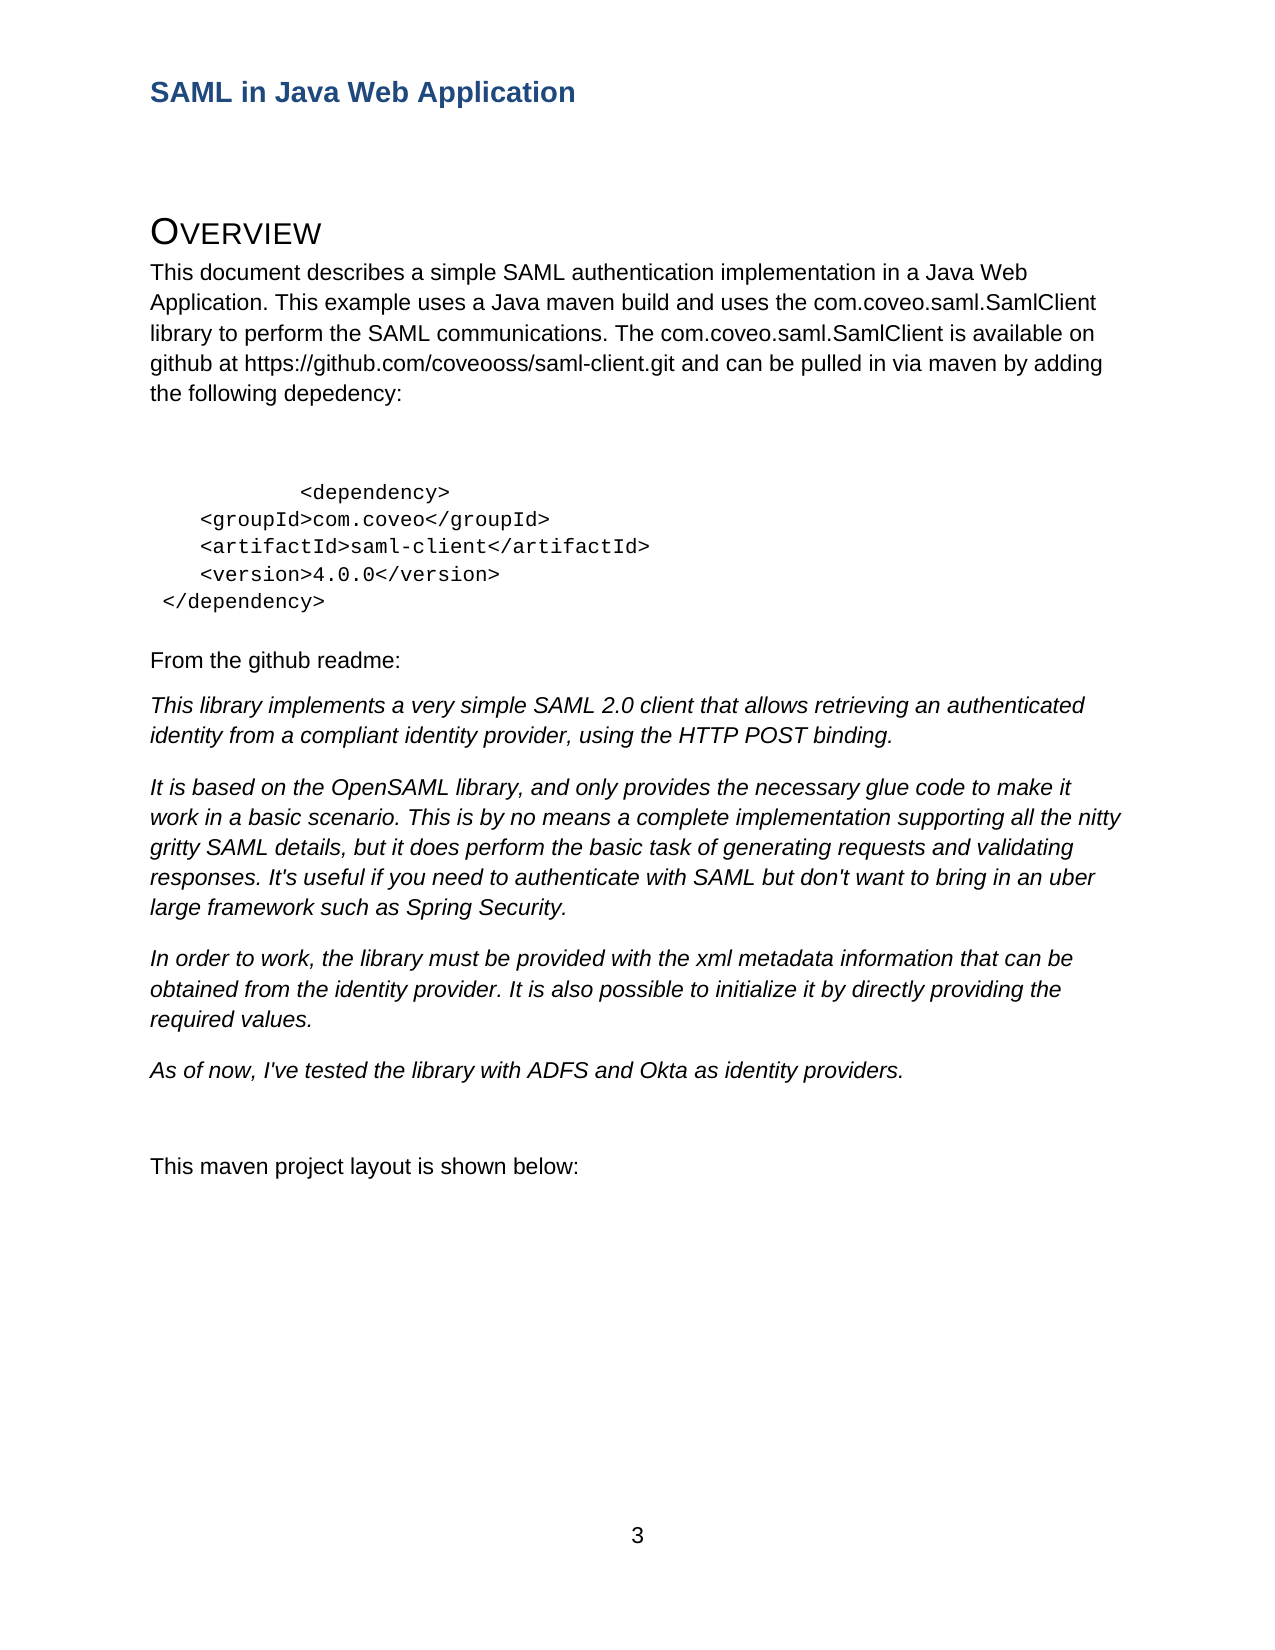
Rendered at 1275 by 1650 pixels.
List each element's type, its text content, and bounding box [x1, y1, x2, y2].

text It is based on the OpenSAML library, and only provides the necessary glue code to make it work in a basic scenario. This is by no means a complete implementation supporting all the nitty gritty SAML details, but it does perform the basic task of generating requests and validating responses. It's useful if you need to authenticate with SAML but don't want to bring in an uber large framework such as Spring Security. [150, 773, 1125, 921]
subtitle Overview [150, 209, 1125, 253]
text This library implements a very simple SAML 2.0 client that allows retrieving an authenticated identity from a compliant identity provider, using the HTTP POST binding. [150, 692, 1125, 749]
text This maven project layout is shown below: [150, 1153, 1125, 1179]
text <version>4.0.0</version> [150, 564, 1125, 587]
text <dependency> [150, 482, 1125, 506]
text From the github readme: [150, 647, 1125, 674]
text <artifactId>saml-client</artifactId> [150, 536, 1125, 560]
text As of now, I've tested the library with ADFS and Okta as identity providers. [150, 1057, 1125, 1083]
text In order to work, the library must be provided with the xml metadata information that can be obtained from the identity provider. It is also possible to initialize it by directly providing the required values. [150, 945, 1125, 1032]
text <groupId>com.coveo</groupId> [150, 509, 1125, 533]
text This document describes a simple SAML authentication implementation in a Java Web Application. This example uses a Java maven build and uses the com.coveo.saml.SamlClient library to perform the SAML communications. The com.coveo.saml.SamlClient is available on github at https://github.com/coveooss/saml-client.git and can be pulled in via maven by adding the following depedency: [150, 259, 1125, 406]
text </dependency> [150, 591, 1125, 614]
